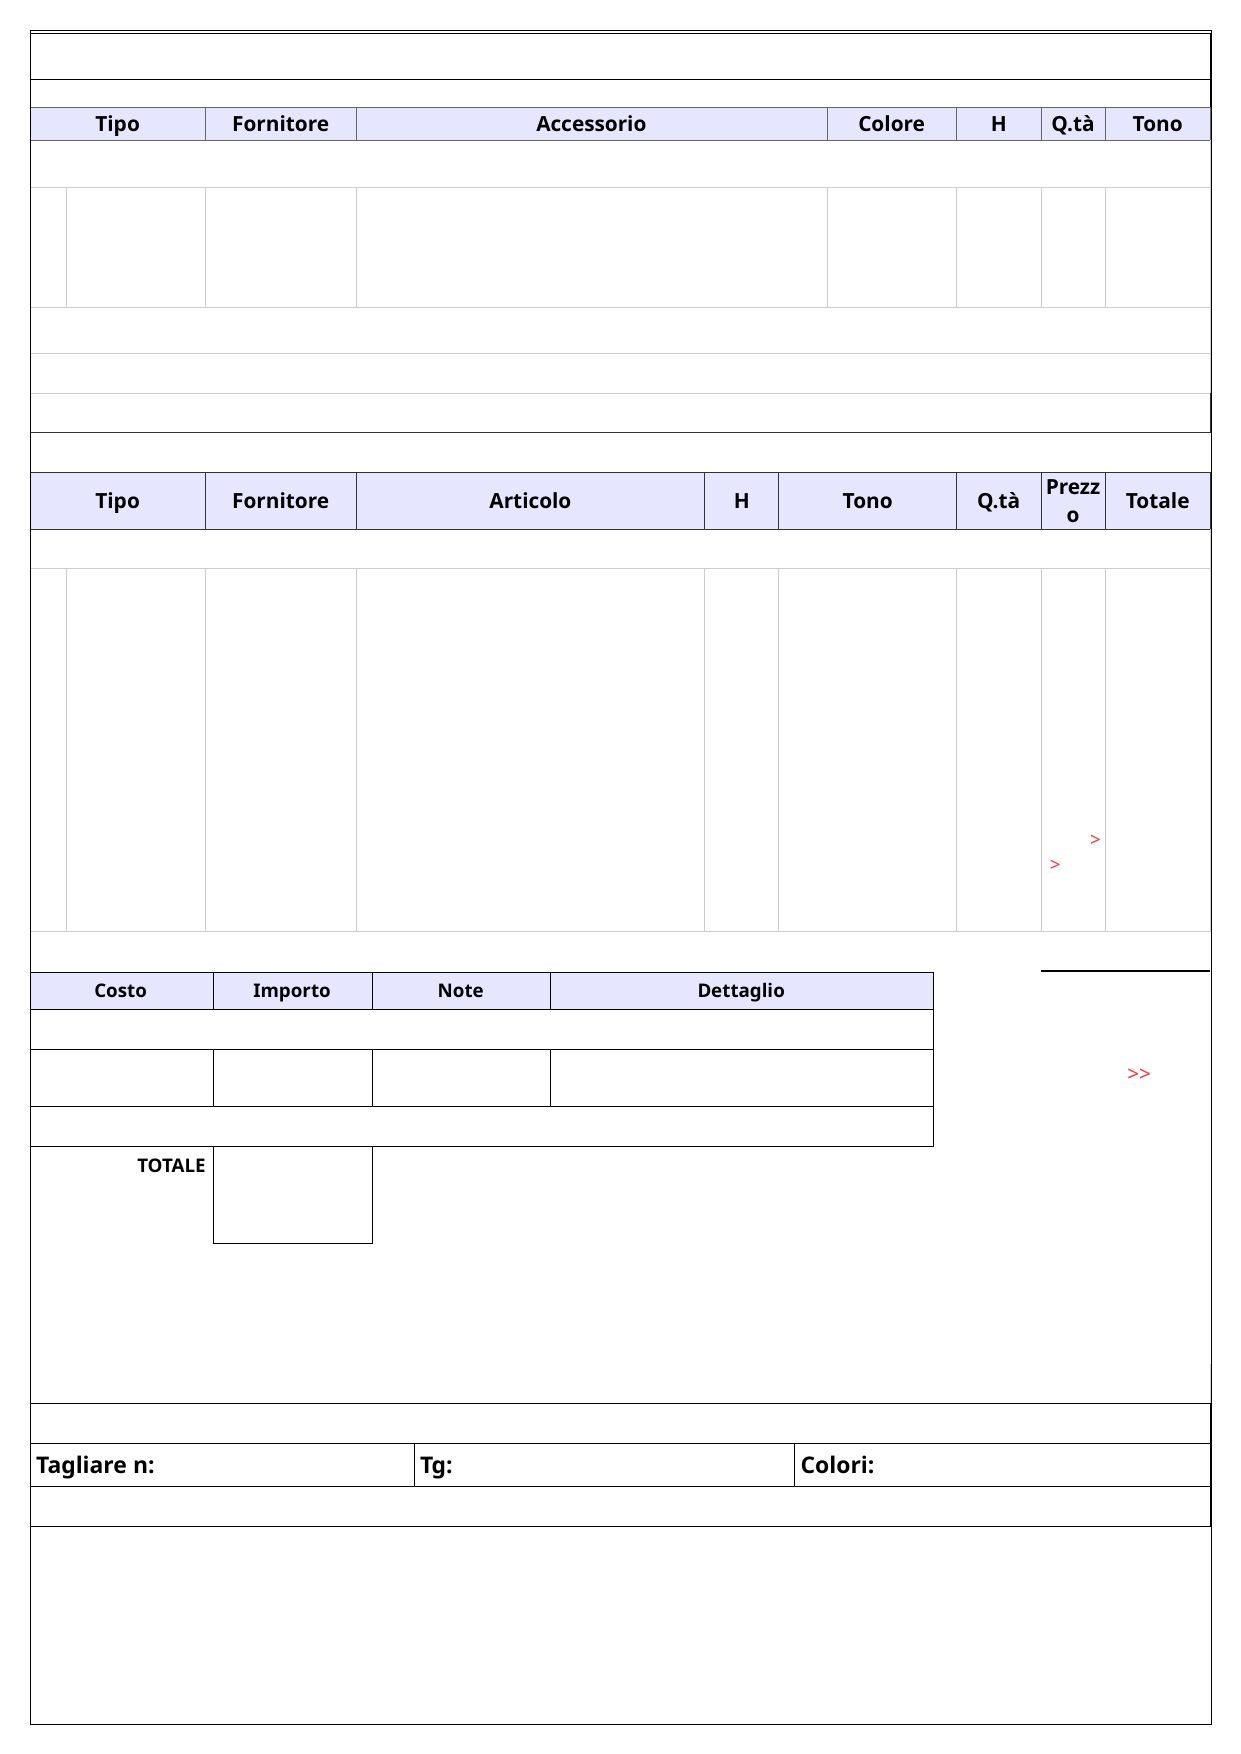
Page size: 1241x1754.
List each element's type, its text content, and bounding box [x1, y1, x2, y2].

table_cell <if test="data.get('total',False) or not data.get('from_wizard', False)"> [31, 394, 1210, 432]
table_cell Tono [779, 473, 956, 529]
table_cell <for each="pl in cost.pricelist_ids"><'Forn.: %s: %s (%s)\n' % (pl.supplier_id.name, pl.value, pl.note or '')></for> [551, 1050, 933, 1106]
table_cell <l.accessory_id> [67, 569, 205, 931]
table_cell </for> [31, 932, 1210, 970]
table_cell </if> [31, 34, 1210, 79]
table_header Note [373, 973, 550, 1009]
table_cell </if> [31, 354, 1210, 393]
table_cell <l.note> [779, 569, 956, 931]
table_header Dettaglio [551, 973, 933, 1009]
table_cell <l.supplier_id> [206, 188, 356, 307]
table_cell <l.code> [31, 188, 66, 307]
table_cell Fornitore [206, 473, 356, 529]
table_cell <if test="l.currency"><l.currency></if><if test="not l.currency">>><l.currency></if> [1042, 569, 1105, 931]
table_cell Accessorio [357, 108, 827, 140]
table_cell Tg: <o.size> [415, 1444, 794, 1486]
table_cell Fornitore [206, 108, 356, 140]
table_cell <l.h> [957, 188, 1041, 307]
table_cell Colore [828, 108, 956, 140]
table_cell Q.tà [957, 473, 1041, 529]
table_cell <sum([item.value for item in o.cost_rel_ids])> [214, 1147, 372, 1243]
table_cell Prezzo [1042, 473, 1105, 529]
table_cell </if> [31, 1364, 1210, 1403]
table_cell <if test="l.quantity"><l.um> <l.quantity></if><if test="not l.quantity"> <l.quantity></if> [957, 569, 1041, 931]
table_cell <l.note> [1106, 188, 1210, 307]
table_header Importo [214, 973, 372, 1009]
table_cell <set_counter('total', get_counter('total') + (l.tot_cost or 0.0))><"%10.4f €" % (l.tot_cost or 0.0)> [1106, 569, 1210, 931]
table_cell Articolo [357, 473, 704, 529]
table_cell Colori: <o.colors> [795, 1444, 1210, 1486]
table_cell [373, 1147, 933, 1243]
table_cell TOTALE [31, 1147, 213, 1243]
table_cell <for each="cost in o.cost_rel_ids"> [31, 1010, 933, 1049]
table_cell <for each="l in o.accessory_rel_ids"> [31, 530, 1210, 568]
table_cell Tipo [31, 108, 205, 140]
table_cell Tono [1106, 108, 1210, 140]
table_cell </for> [31, 1107, 933, 1146]
table_cell <l.pricelist_id.name> <l.extra or ''> [357, 188, 827, 307]
table_header <if test="not data.get('total',False)"> [31, 1404, 1210, 1443]
table_cell <set_counter('total', 0.0)> [31, 433, 1210, 472]
table_cell Totale [1106, 473, 1210, 529]
table_cell <if test="how_much_zero(o.accessory_rel_ids) >=2">>><"%10.4f € " % (get_counter('total'))></if><if test="how_much_zero(o.accessory_rel_ids) <2"><"%10.4f € " % (get_counter('total'))></if> [1041, 972, 1210, 1364]
table_cell [31, 970, 1041, 1364]
table_cell <cost.note> [373, 1050, 550, 1106]
table_cell H [705, 473, 778, 529]
text <if test="not is_last(o.id)"> [32, 1527, 1208, 1550]
table_cell </for> [31, 308, 1210, 353]
table_cell <cost.cost_id.name> [31, 1050, 213, 1106]
table_cell H [957, 108, 1041, 140]
table_cell Tagliare n: <o.cut> [31, 1444, 414, 1486]
table_cell <l.code> [31, 569, 66, 931]
table_cell <l.supplier_id> [206, 569, 356, 931]
table_header Costo [31, 973, 213, 1009]
table_cell <cost.value> [214, 1050, 372, 1106]
table_cell <l.um> <l.quantity> [1042, 188, 1105, 307]
table_cell <if test="not data.get('total',False) and data.get('from_wizard', False)"> [31, 80, 1210, 107]
table_cell <l.h> [705, 569, 778, 931]
table_cell <l.accessory_id> [67, 188, 205, 307]
table_cell <for each="l in o.accessory_rel_ids"> [31, 141, 1210, 187]
table_cell Q.tà [1042, 108, 1105, 140]
table_cell </if> [31, 1487, 1210, 1526]
table_cell <l.pricelist_id.name> <l.extra or ''> [357, 569, 704, 931]
table_cell Tipo [31, 473, 205, 529]
table_cell [828, 188, 956, 307]
